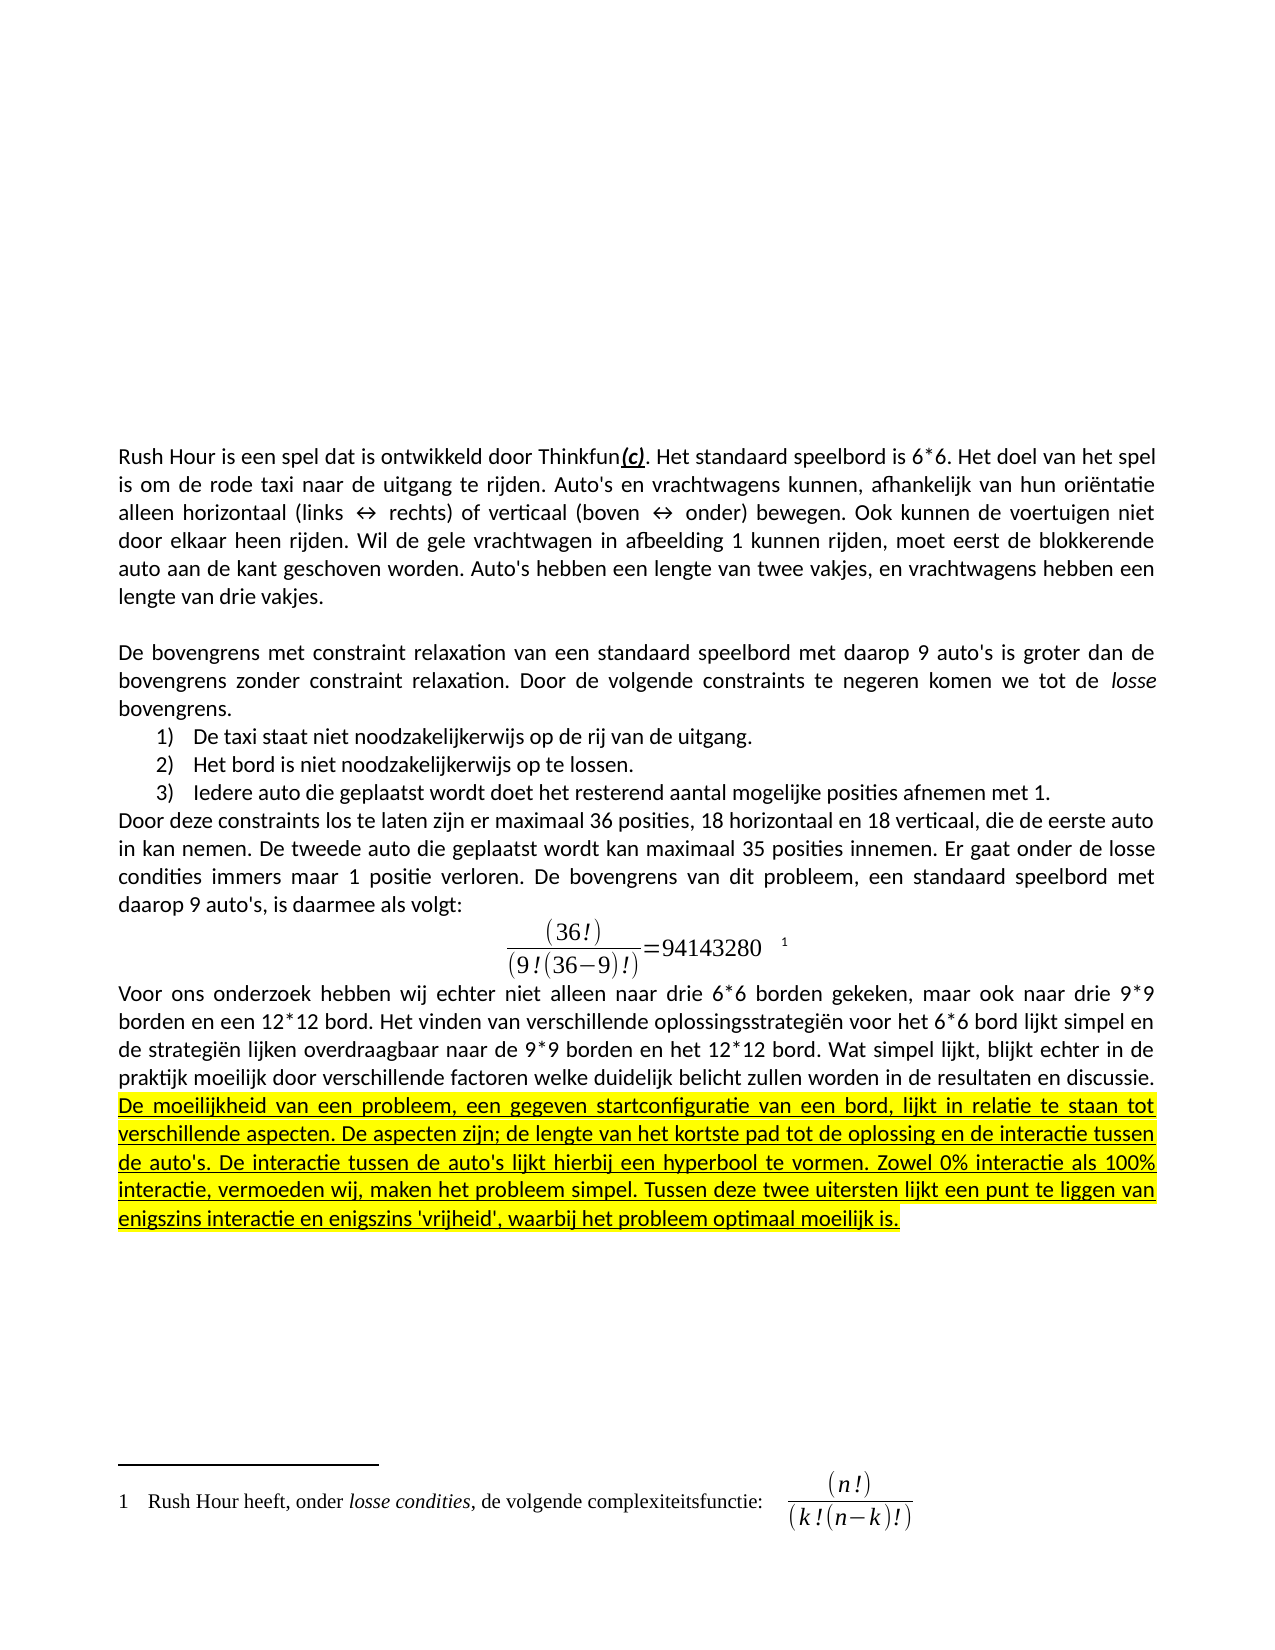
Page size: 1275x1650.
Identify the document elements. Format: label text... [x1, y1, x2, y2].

text Rush Hour heeft, onder losse condities, de volgende complexiteitsfunctie: [118, 1471, 1157, 1532]
text Rush Hour is een spel dat is ontwikkeld door Thinkfun(c). Het standaard speelbord is 6*6. Het doel van het spel is om de rode taxi naar de uitgang te rijden. Auto's en vrachtwagens kunnen, afhankelijk van hun oriëntatie alleen horizontaal (links ↔ rechts) of verticaal (boven ↔ onder) bewegen. Ook kunnen de voertuigen niet door elkaar heen rijden. Wil de gele vrachtwagen in afbeelding 1 kunnen rijden, moet eerst de blokkerende auto aan de kant geschoven worden. Auto's hebben een lengte van twee vakjes, en vrachtwagens hebben een lengte van drie vakjes. [118, 118, 1157, 610]
list De taxi staat niet noodzakelijkerwijs op de rij van de uitgang. [156, 722, 1157, 750]
text Door deze constraints los te laten zijn er maximaal 36 posities, 18 horizontaal en 18 verticaal, die de eerste auto in kan nemen. De tweede auto die geplaatst wordt kan maximaal 35 posities innemen. Er gaat onder de losse condities immers maar 1 positie verloren. De bovengrens van dit probleem, een standaard speelbord met daarop 9 auto's, is daarmee als volgt: [118, 806, 1157, 918]
text interactie, vermoeden wij, maken het probleem simpel. Tussen deze twee uitersten lijkt een punt te liggen van enigszins interactie en enigszins 'vrijheid', waarbij het probleem optimaal moeilijk is. [118, 1173, 1157, 1232]
text Voor ons onderzoek hebben wij echter niet alleen naar drie 6*6 borden gekeken, maar ook naar drie 9*9 borden en een 12*12 bord. Het vinden van verschillende oplossingsstrategiën voor het 6*6 bord lijkt simpel en de strategiën lijken overdraagbaar naar de 9*9 borden en het 12*12 bord. Wat simpel lijkt, blijkt echter in de praktijk moeilijk door verschillende factoren welke duidelijk belicht zullen worden in de resultaten en discussie. De moeilijkheid van een probleem, een gegeven startconfiguratie van een bord, lijkt in relatie te staan tot verschillende aspecten. De aspecten zijn; de lengte van het kortste pad tot de oplossing en de interactie tussen de auto's. De interactie tussen de auto's lijkt hierbij een hyperbool te vormen. Zowel 0% interactie als 100% [118, 979, 1157, 1172]
text De bovengrens met constraint relaxation van een standaard speelbord met daarop 9 auto's is groter dan de bovengrens zonder constraint relaxation. Door de volgende constraints te negeren komen we tot de losse bovengrens. [118, 638, 1157, 722]
list Het bord is niet noodzakelijkerwijs op te lossen. [156, 750, 1157, 778]
list Iedere auto die geplaatst wordt doet het resterend aantal mogelijke posities afnemen met 1. [156, 778, 1157, 806]
